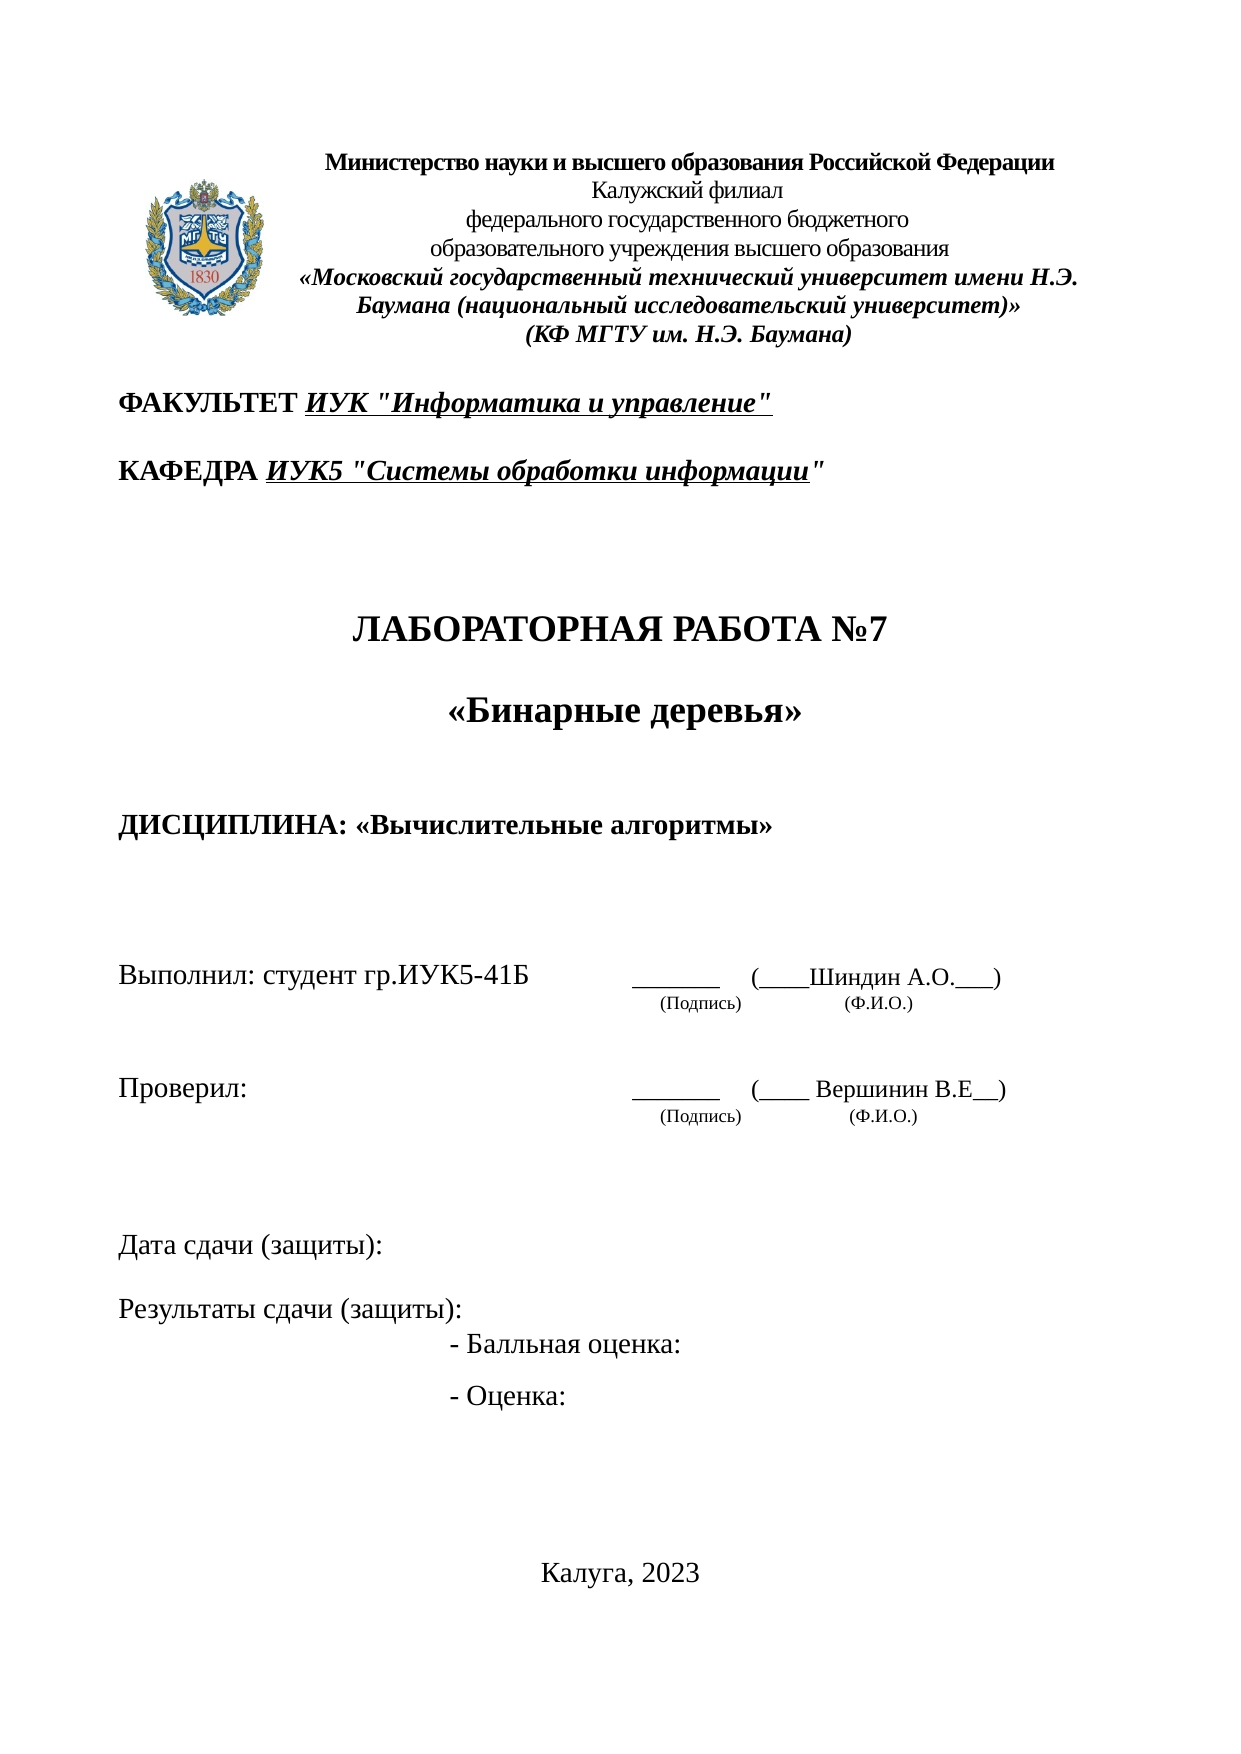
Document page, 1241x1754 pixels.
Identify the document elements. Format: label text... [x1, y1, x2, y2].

table_cell - Балльная оценка: - Оценка: [438, 1326, 1104, 1441]
table_header _______ (____Шиндин А.О.___) (Подпись) (Ф.И.О.) [565, 937, 1104, 1049]
text КАФЕДРА ИУК5 "Системы обработки информации" [118, 453, 1122, 486]
text ФАКУЛЬТЕТ ИУК "Информатика и управление" [118, 386, 1122, 419]
table_header [125, 147, 284, 348]
table_cell Проверил: [107, 1050, 564, 1162]
text ЛАБОРАТОРНАЯ РАБОТА №7 [118, 606, 1122, 649]
picture [145, 179, 264, 316]
table_header Выполнил: студент гр.ИУК5-41Б [107, 937, 564, 1049]
table_cell [107, 1326, 438, 1441]
text ДИСЦИПЛИНА: «Вычислительные алгоритмы» [118, 807, 1122, 841]
text Калуга, 2023 [118, 1556, 1122, 1589]
text «Бинарные деревья» [118, 687, 1122, 731]
table_cell Дата сдачи (защиты): Результаты сдачи (защиты): [107, 1163, 1104, 1326]
table_cell _______ (____ Вершинин В.Е__) (Подпись) (Ф.И.О.) [565, 1050, 1104, 1162]
table_header Министерство науки и высшего образования Российской Федерации Калужский филиал федерального государственного бюджетного образовательного учреждения высшего образования «Московский государственный технический университет имени Н.Э. Баумана (национальный исследовательский университет)» (КФ МГТУ им. Н.Э. Баумана) [284, 147, 1096, 348]
